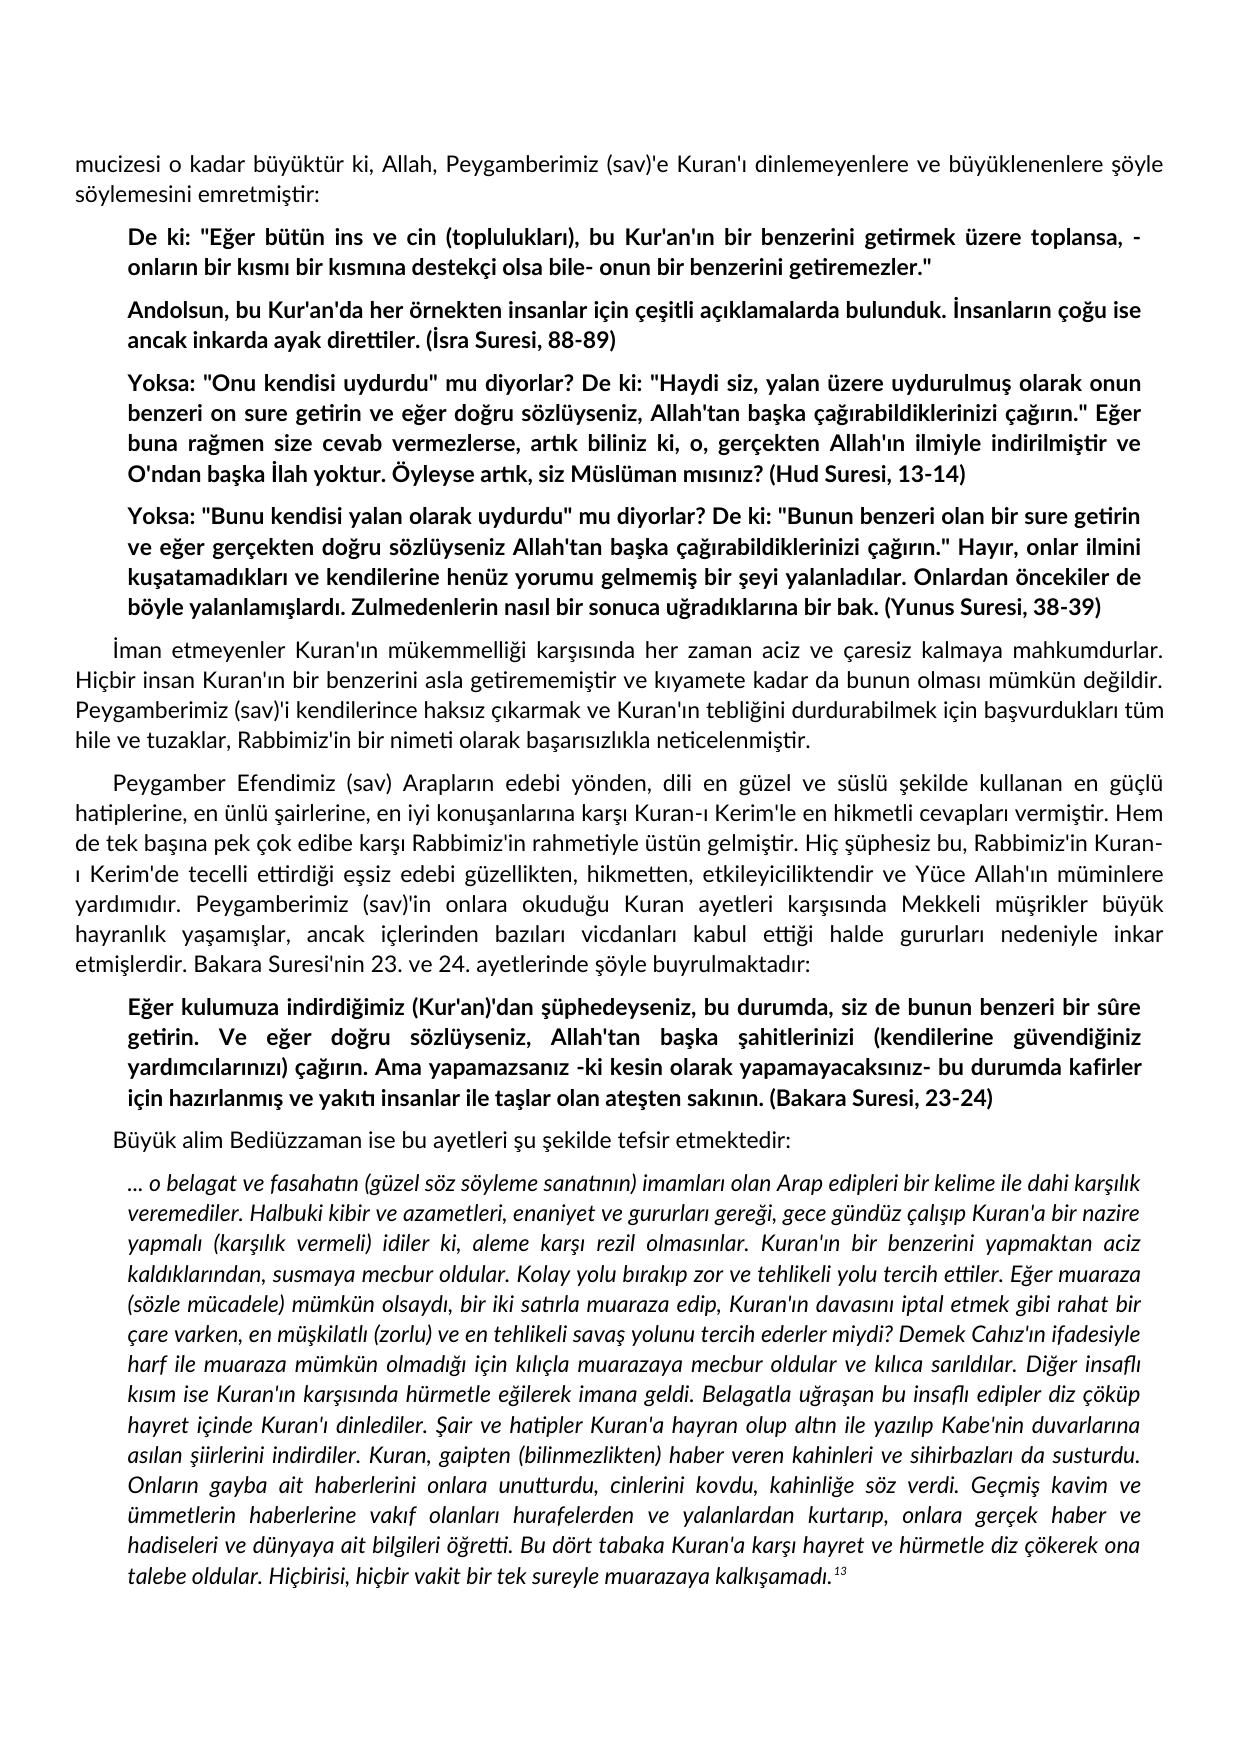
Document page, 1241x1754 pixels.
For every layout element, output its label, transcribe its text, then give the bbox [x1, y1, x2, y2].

text Andolsun, bu Kur'an'da her örnekten insanlar için çeşitli açıklamalarda bulunduk. İnsanların çoğu ise ancak inkarda ayak direttiler. (İsra Suresi, 88-89) [127, 296, 1143, 353]
text İman etmeyenler Kuran'ın mükemmelliği karşısında her zaman aciz ve çaresiz kalmaya mahkumdurlar. Hiçbir insan Kuran'ın bir benzerini asla getirememiştir ve kıyamete kadar da bunun olması mümkün değildir. Peygamberimiz (sav)'i kendilerince haksız çıkarmak ve Kuran'ın tebliğini durdurabilmek için başvurdukları tüm hile ve tuzaklar, Rabbimiz'in bir nimeti olarak başarısızlıkla neticelenmiştir. [75, 635, 1165, 753]
text Yoksa: "Bunu kendisi yalan olarak uydurdu" mu diyorlar? De ki: "Bunun benzeri olan bir sure getirin ve eğer gerçekten doğru sözlüyseniz Allah'tan başka çağırabildiklerinizi çağırın." Hayır, onlar ilmini kuşatamadıkları ve kendilerine henüz yorumu gelmemiş bir şeyi yalanladılar. Onlardan öncekiler de böyle yalanlamışlardı. Zulmedenlerin nasıl bir sonuca uğradıklarına bir bak. (Yunus Suresi, 38-39) [127, 502, 1143, 620]
text De ki: "Eğer bütün ins ve cin (toplulukları), bu Kur'an'ın bir benzerini getirmek üzere toplansa, -onların bir kısmı bir kısmına destekçi olsa bile- onun bir benzerini getiremezler." [127, 223, 1143, 281]
text ... o belagat ve fasahatın (güzel söz söyleme sanatının) imamları olan Arap edipleri bir kelime ile dahi karşılık veremediler. Halbuki kibir ve azametleri, enaniyet ve gururları gereği, gece gündüz çalışıp Kuran'a bir nazire yapmalı (karşılık vermeli) idiler ki, aleme karşı rezil olmasınlar. Kuran'ın bir benzerini yapmaktan aciz kaldıklarından, susmaya mecbur oldular. Kolay yolu bırakıp zor ve tehlikeli yolu tercih ettiler. Eğer muaraza (sözle mücadele) mümkün olsaydı, bir iki satırla muaraza edip, Kuran'ın davasını iptal etmek gibi rahat bir çare varken, en müşkilatlı (zorlu) ve en tehlikeli savaş yolunu tercih ederler miydi? Demek Cahız'ın ifadesiyle harf ile muaraza mümkün olmadığı için kılıçla muarazaya mecbur oldular ve kılıca sarıldılar. Diğer insaflı kısım ise Kuran'ın karşısında hürmetle eğilerek imana geldi. Belagatla uğraşan bu insaflı edipler diz çöküp hayret içinde Kuran'ı dinlediler. Şair ve hatipler Kuran'a hayran olup altın ile yazılıp Kabe'nin duvarlarına asılan şiirlerini indirdiler. Kuran, gaipten (bilinmezlikten) haber veren kahinleri ve sihirbazları da susturdu. Onların gayba ait haberlerini onlara unutturdu, cinlerini kovdu, kahinliğe söz verdi. Geçmiş kavim ve ümmetlerin haberlerine vakıf olanları hurafelerden ve yalanlardan kurtarıp, onlara gerçek haber ve hadiseleri ve dünyaya ait bilgileri öğretti. Bu dört tabaka Kuran'a karşı hayret ve hürmetle diz çökerek ona talebe oldular. Hiçbirisi, hiçbir vakit bir tek sureyle muarazaya kalkışamadı.13 [127, 1169, 1143, 1589]
text Yoksa: "Onu kendisi uydurdu" mu diyorlar? De ki: "Haydi siz, yalan üzere uydurulmuş olarak onun benzeri on sure getirin ve eğer doğru sözlüyseniz, Allah'tan başka çağırabildiklerinizi çağırın." Eğer buna rağmen size cevab vermezlerse, artık biliniz ki, o, gerçekten Allah'ın ilmiyle indirilmiştir ve O'ndan başka İlah yoktur. Öyleyse artık, siz Müslüman mısınız? (Hud Suresi, 13-14) [127, 369, 1143, 487]
text mucizesi o kadar büyüktür ki, Allah, Peygamberimiz (sav)'e Kuran'ı dinlemeyenlere ve büyüklenenlere şöyle söylemesini emretmiştir: [75, 150, 1165, 208]
text Eğer kulumuza indirdiğimiz (Kur'an)'dan şüphedeyseniz, bu durumda, siz de bunun benzeri bir sûre getirin. Ve eğer doğru sözlüyseniz, Allah'tan başka şahitlerinizi (kendilerine güvendiğiniz yardımcılarınızı) çağırın. Ama yapamazsanız -ki kesin olarak yapamayacaksınız- bu durumda kafirler için hazırlanmış ve yakıtı insanlar ile taşlar olan ateşten sakının. (Bakara Suresi, 23-24) [127, 993, 1143, 1111]
text Peygamber Efendimiz (sav) Arapların edebi yönden, dili en güzel ve süslü şekilde kullanan en güçlü hatiplerine, en ünlü şairlerine, en iyi konuşanlarına karşı Kuran-ı Kerim'le en hikmetli cevapları vermiştir. Hem de tek başına pek çok edibe karşı Rabbimiz'in rahmetiyle üstün gelmiştir. Hiç şüphesiz bu, Rabbimiz'in Kuran-ı Kerim'de tecelli ettirdiği eşsiz edebi güzellikten, hikmetten, etkileyiciliktendir ve Yüce Allah'ın müminlere yardımıdır. Peygamberimiz (sav)'in onlara okuduğu Kuran ayetleri karşısında Mekkeli müşrikler büyük hayranlık yaşamışlar, ancak içlerinden bazıları vicdanları kabul ettiği halde gururları nedeniyle inkar etmişlerdir. Bakara Suresi'nin 23. ve 24. ayetlerinde şöyle buyrulmaktadır: [75, 769, 1165, 977]
text Büyük alim Bediüzzaman ise bu ayetleri şu şekilde tefsir etmektedir: [75, 1126, 1165, 1153]
